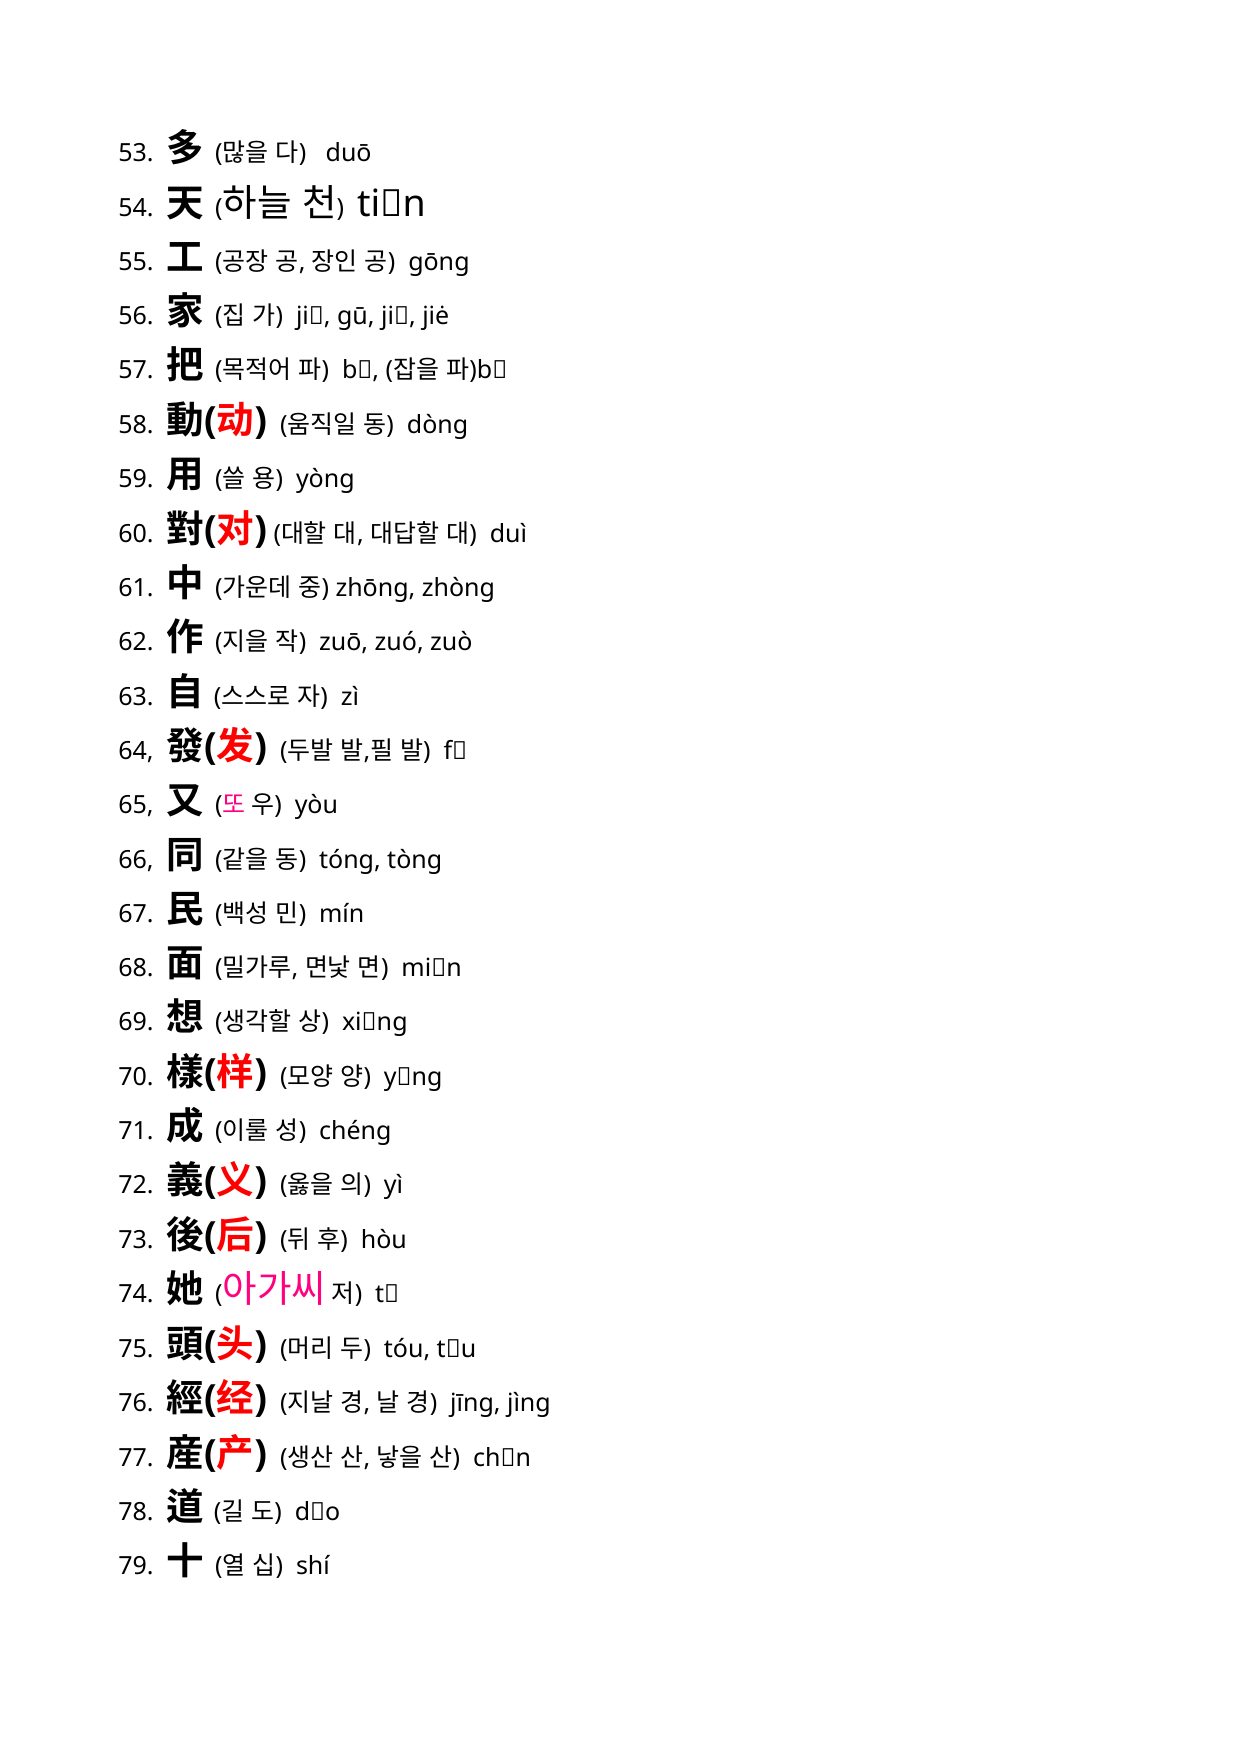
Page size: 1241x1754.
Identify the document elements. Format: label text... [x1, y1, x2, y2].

text 74. 她 (아가씨 저) t󰐀 [118, 1259, 1122, 1313]
text 64, 發(发) (두발 발,필 발) f󰐀 [118, 716, 1122, 770]
text 59. 用 (쓸 용) yòng [118, 444, 1122, 498]
text 54. 天 (하늘 천) ti󰐀n [118, 172, 1122, 227]
text 55. 工 (공장 공, 장인 공) gōng [118, 227, 1122, 281]
text 65, 又 (또 우) yòu [118, 770, 1122, 824]
text 68. 面 (밀가루, 면낯 면) mi󰐃n [118, 933, 1122, 987]
text 72. 義(义) (옳을 의) yì [118, 1150, 1122, 1205]
text 77. 産(产) (생산 산, 낳을 산) ch󰐂n [118, 1422, 1122, 1477]
text 75. 頭(头) (머리 두) tóu, t󰐆u [118, 1313, 1122, 1368]
text 71. 成 (이룰 성) chéng [118, 1096, 1122, 1150]
text 78. 道 (길 도) d󰐃o [118, 1477, 1122, 1531]
text 69. 想 (생각할 상) xi󰐂ng [118, 987, 1122, 1042]
text 61. 中 (가운데 중) zhōng, zhòng [118, 553, 1122, 607]
text 76. 經(经) (지날 경, 날 경) jīng, jìng [118, 1368, 1122, 1422]
text 67. 民 (백성 민) mín [118, 879, 1122, 933]
text 60. 對(对) (대할 대, 대답할 대) duì [118, 498, 1122, 553]
text 79. 十 (열 십) shí [118, 1531, 1122, 1586]
text 63. 自 (스스로 자) zì [118, 661, 1122, 716]
text 53. 多 (많을 다) duō [118, 118, 1122, 172]
text 57. 把 (목적어 파) b󰐂, (잡을 파)b󰐃 [118, 335, 1122, 390]
text 56. 家 (집 가) ji󰐀, gū, ji󰐄, jiė [118, 281, 1122, 335]
text 73. 後(后) (뒤 후) hòu [118, 1205, 1122, 1259]
text 70. 樣(样) (모양 양) y󰐃ng [118, 1042, 1122, 1096]
text 66, 同 (같을 동) tóng, tòng [118, 824, 1122, 879]
text 62. 作 (지을 작) zuō, zuó, zuò [118, 607, 1122, 661]
text 58. 動(动) (움직일 동) dòng [118, 390, 1122, 444]
